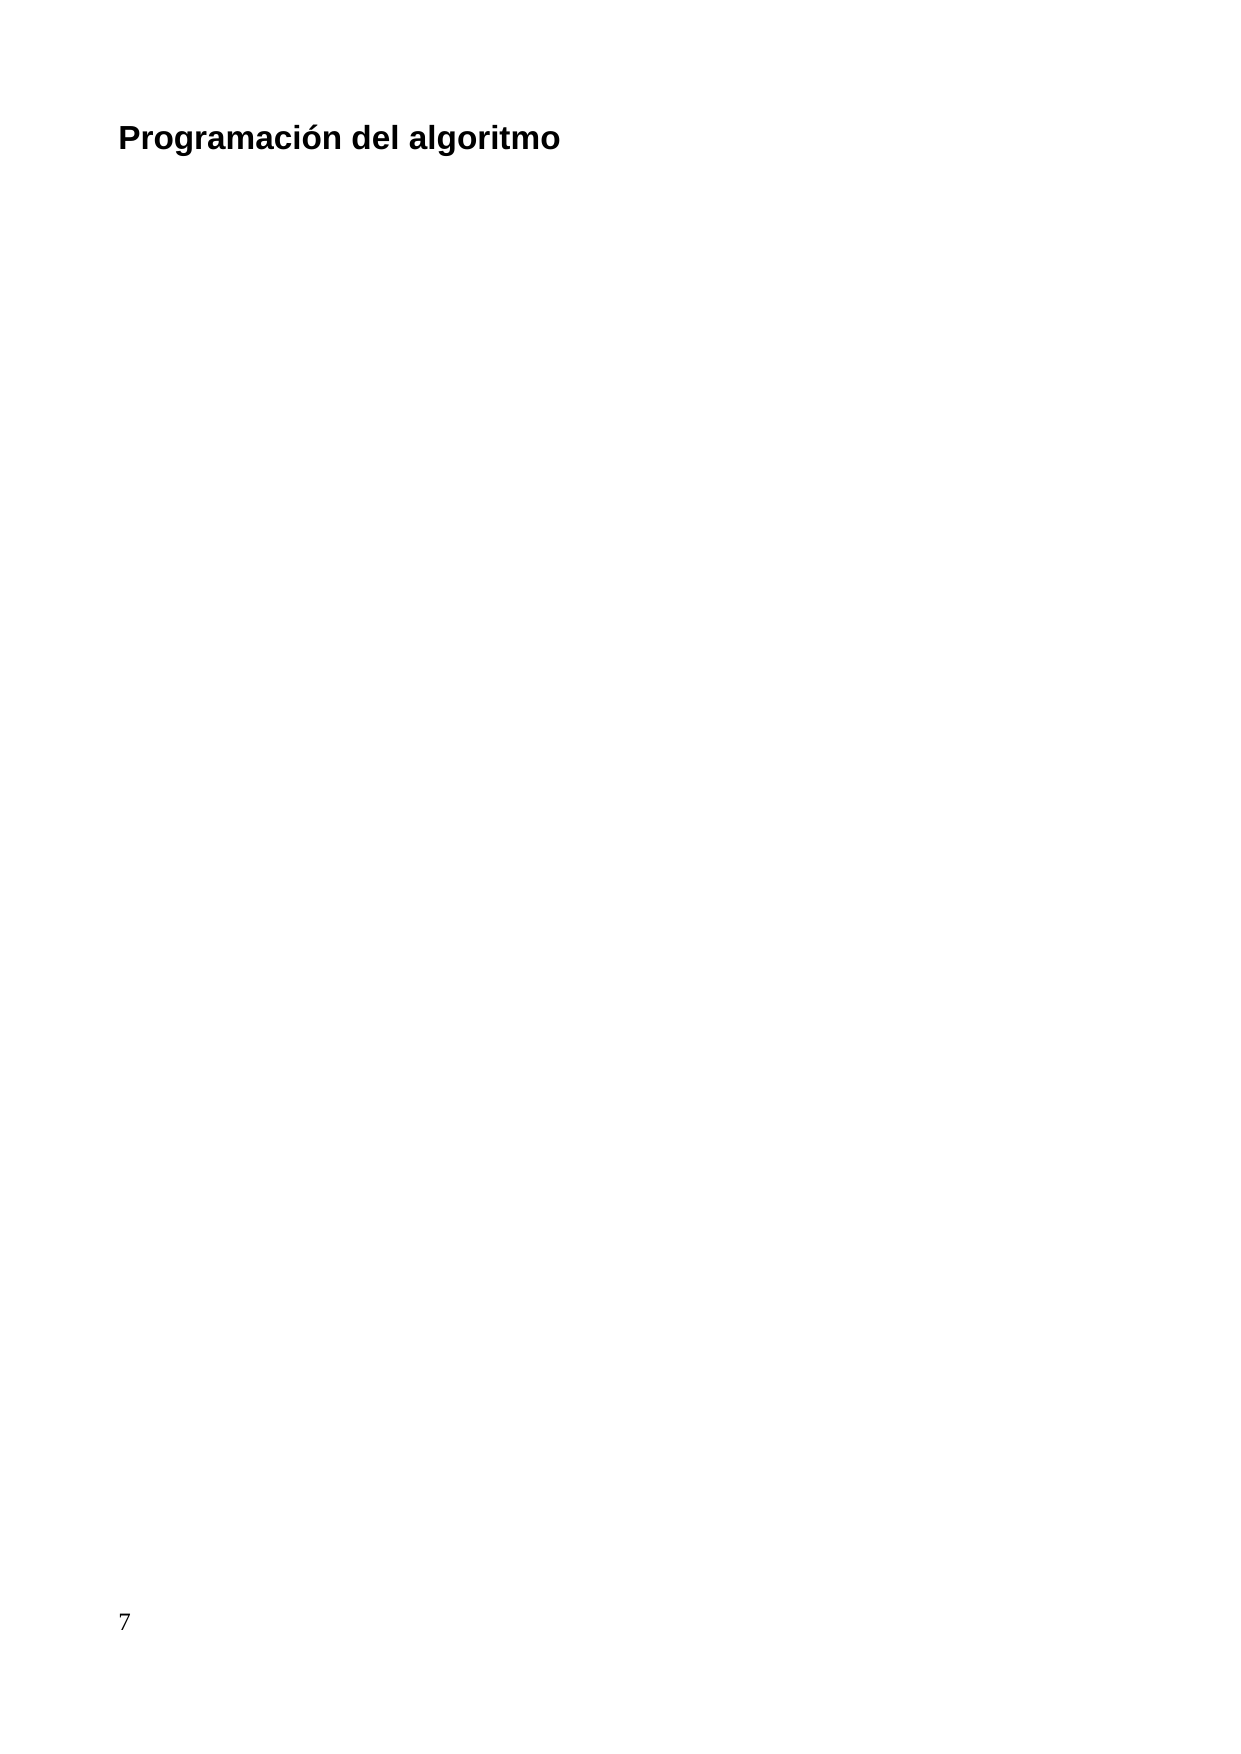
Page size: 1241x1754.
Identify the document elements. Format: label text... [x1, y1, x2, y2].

subtitle Programación del algoritmo [118, 118, 1122, 157]
